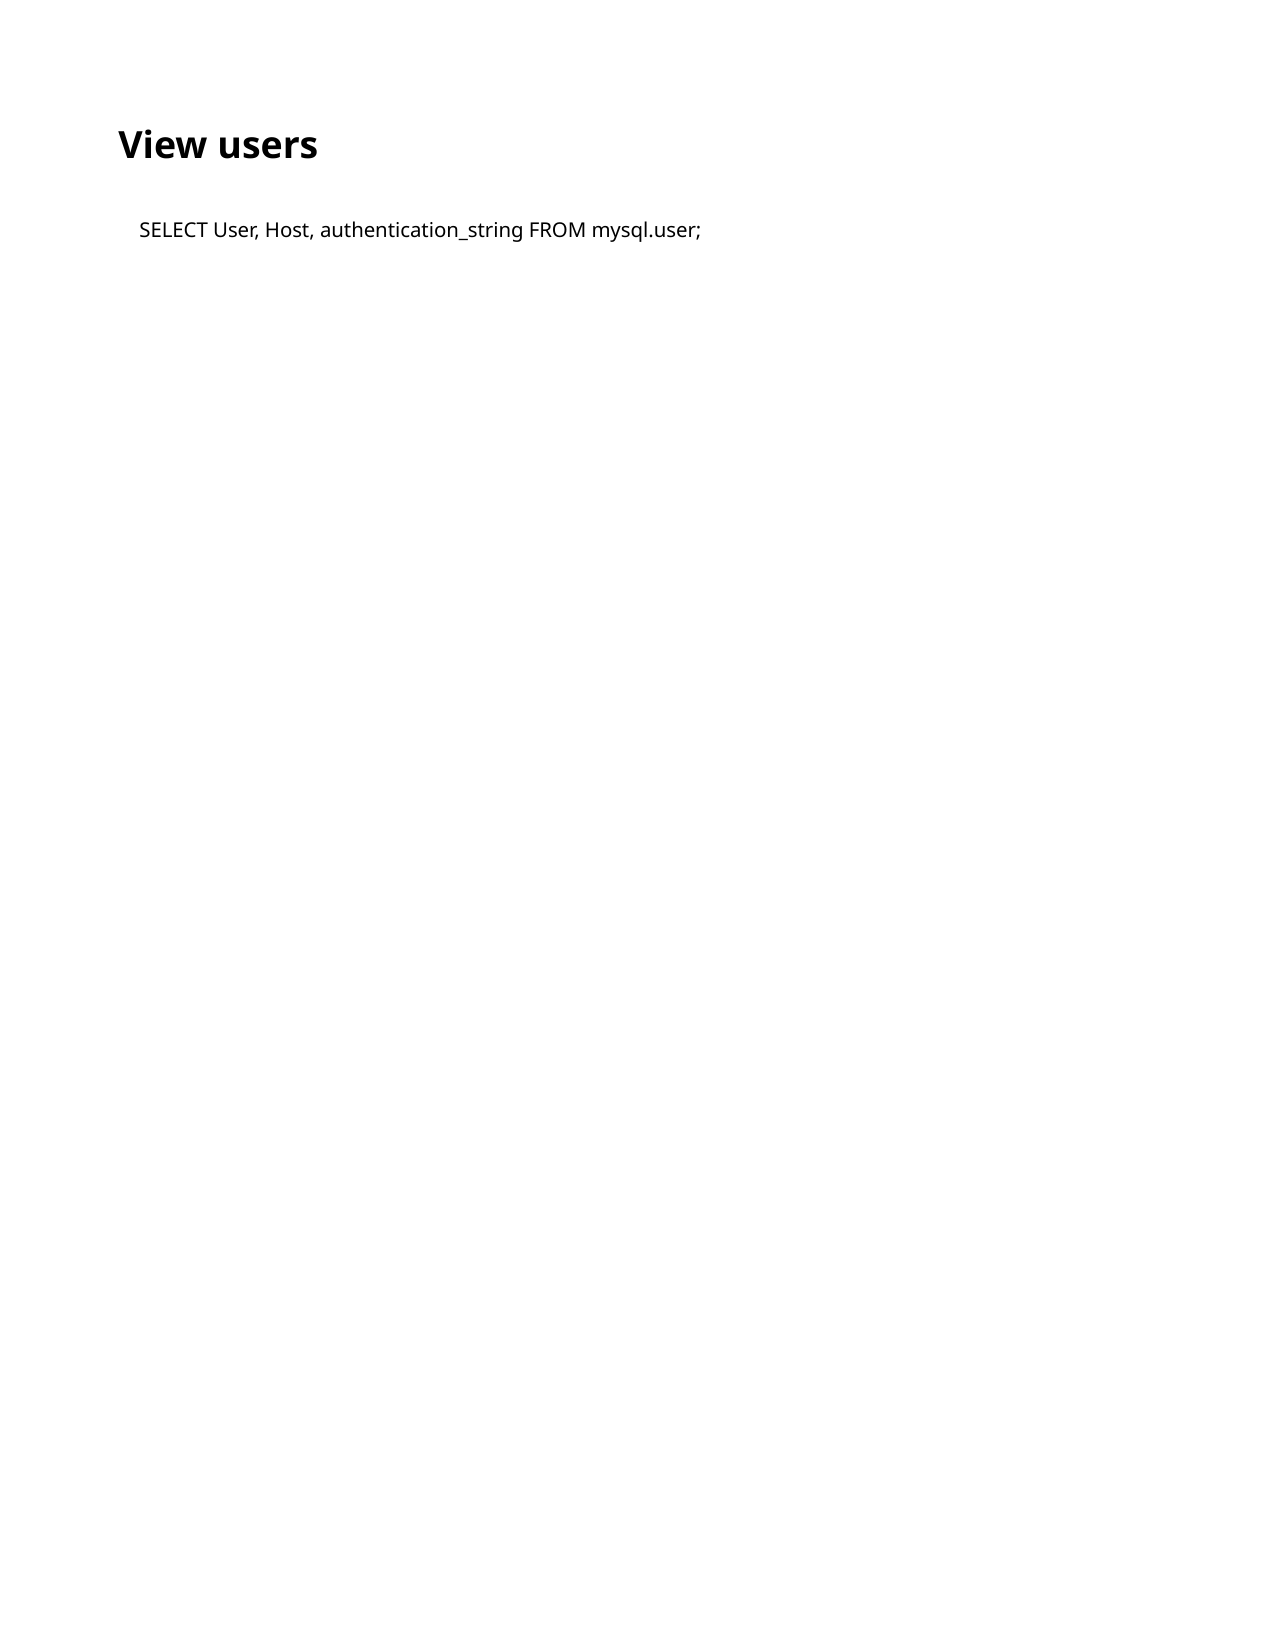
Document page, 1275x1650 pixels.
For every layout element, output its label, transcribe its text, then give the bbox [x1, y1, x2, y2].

subtitle View users [118, 118, 1157, 169]
text SELECT User, Host, authentication_string FROM mysql.user; [118, 216, 1157, 244]
